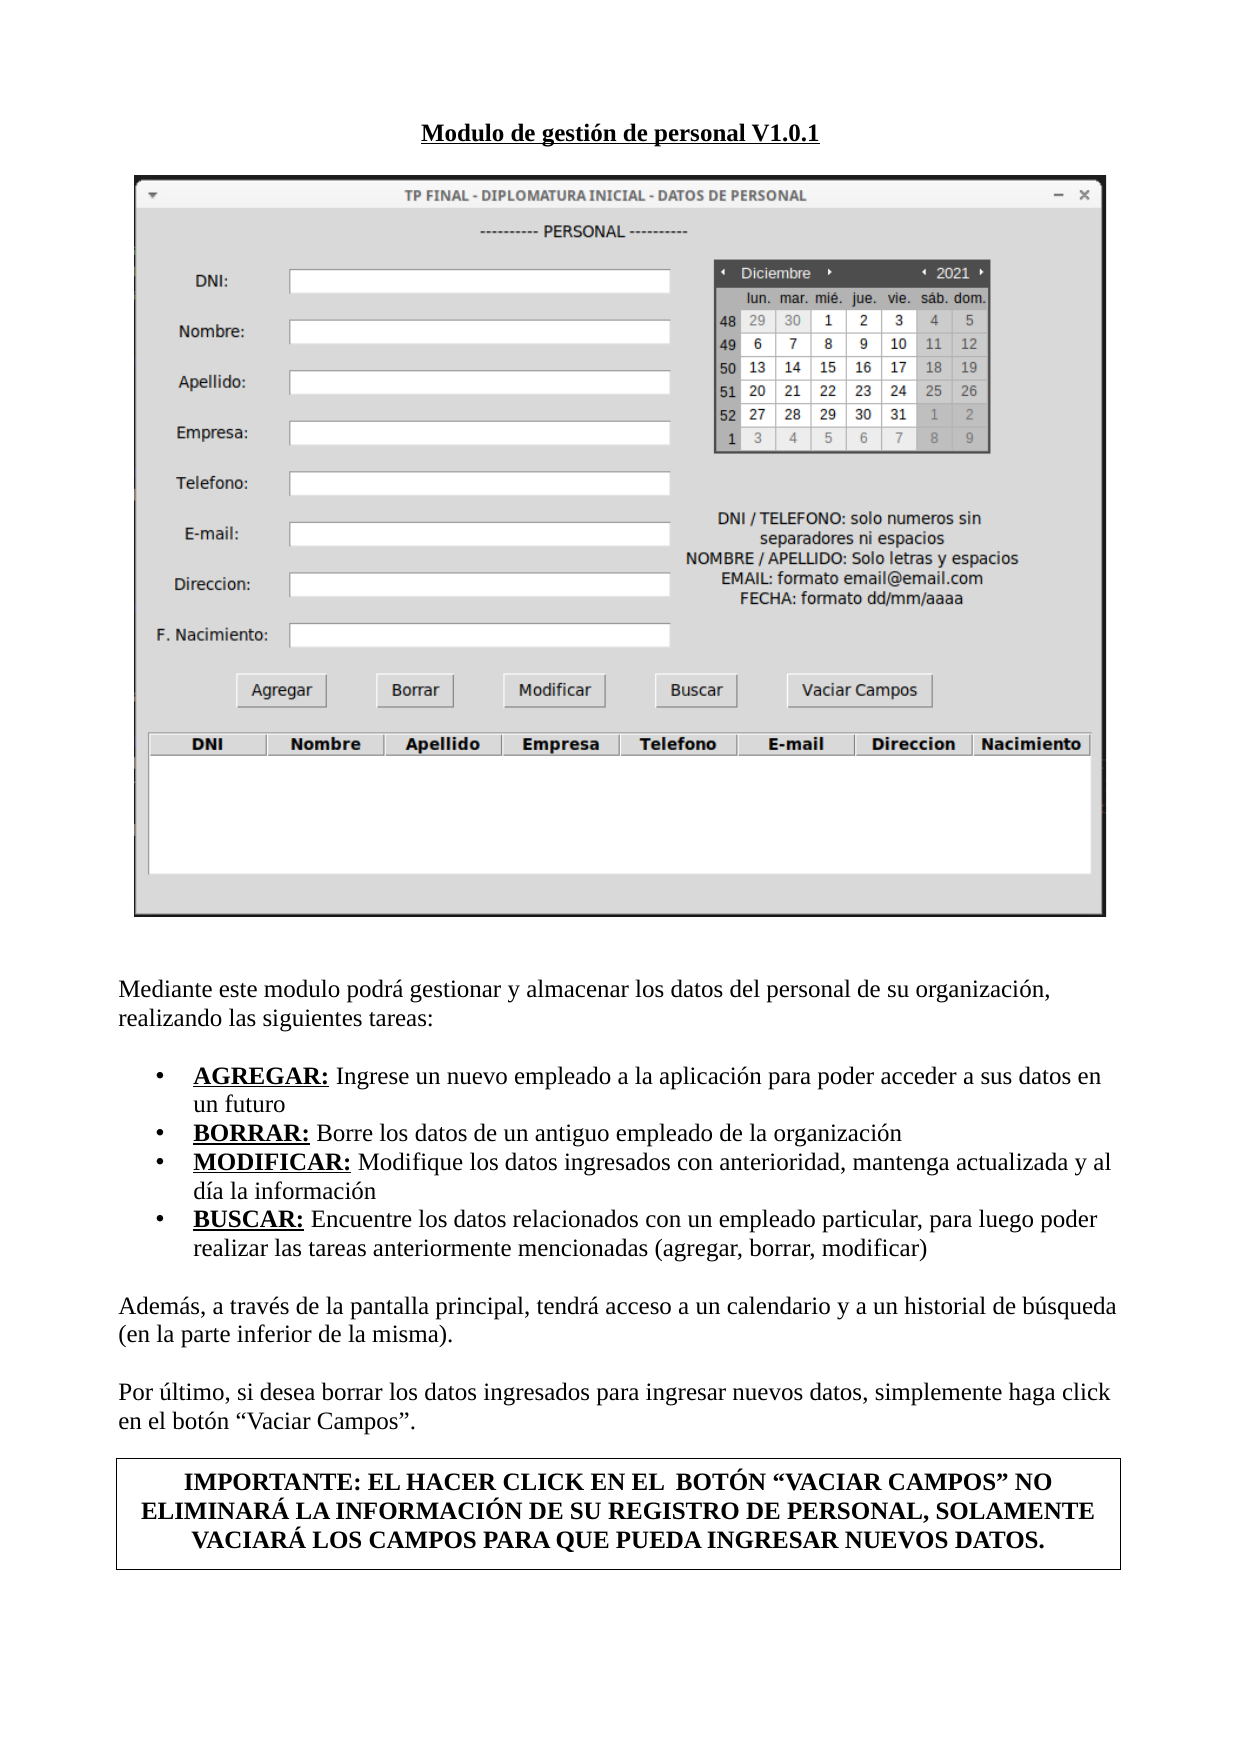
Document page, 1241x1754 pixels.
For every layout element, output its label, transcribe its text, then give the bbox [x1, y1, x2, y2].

text IMPORTANTE: EL HACER CLICK EN EL BOTÓN “VACIAR CAMPOS” NO ELIMINARÁ LA INFORMACIÓN DE SU REGISTRO DE PERSONAL, SOLAMENTE VACIARÁ LOS CAMPOS PARA QUE PUEDA INGRESAR NUEVOS DATOS. [125, 1467, 1111, 1553]
text Además, a través de la pantalla principal, tendrá acceso a un calendario y a un historial de búsqueda (en la parte inferior de la misma). [118, 1291, 1122, 1348]
list AGREGAR: Ingrese un nuevo empleado a la aplicación para poder acceder a sus datos en un futuro [156, 1061, 1122, 1118]
list BORRAR: Borre los datos de un antiguo empleado de la organización [156, 1118, 1122, 1147]
list BUSCAR: Encuentre los datos relacionados con un empleado particular, para luego poder realizar las tareas anteriormente mencionadas (agregar, borrar, modificar) [156, 1204, 1122, 1262]
text Modulo de gestión de personal V1.0.1 [118, 118, 1122, 147]
picture [134, 175, 1107, 917]
text Por último, si desea borrar los datos ingresados para ingresar nuevos datos, simplemente haga click en el botón “Vaciar Campos”. [118, 1377, 1122, 1434]
text Mediante este modulo podrá gestionar y almacenar los datos del personal de su organización, realizando las siguientes tareas: [118, 974, 1122, 1032]
list MODIFICAR: Modifique los datos ingresados con anterioridad, mantenga actualizada y al día la información [156, 1147, 1122, 1204]
